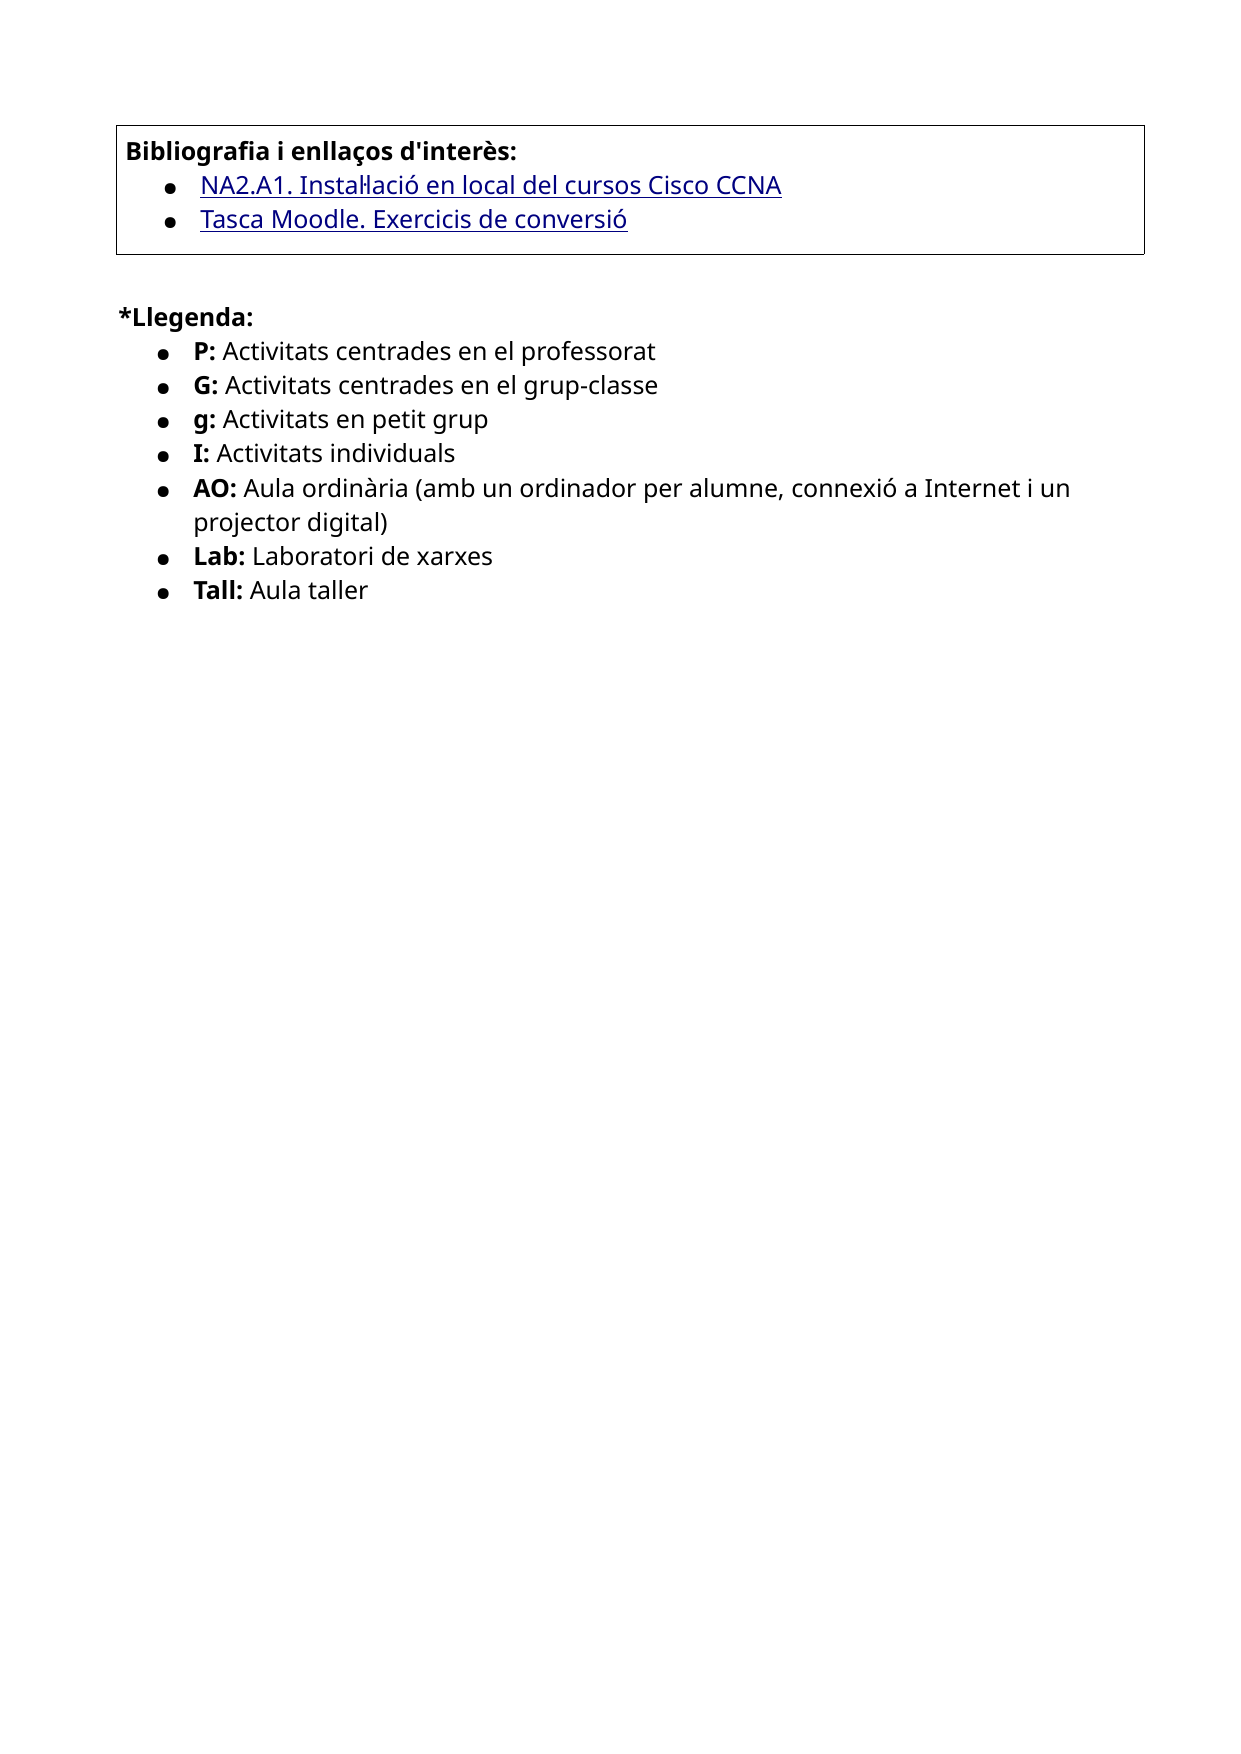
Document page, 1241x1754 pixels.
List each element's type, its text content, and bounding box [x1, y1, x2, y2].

text Bibliografia i enllaços d'interès: [125, 134, 1135, 168]
list G: Activitats centrades en el grup-classe [156, 368, 1122, 402]
list P: Activitats centrades en el professorat [156, 334, 1122, 368]
list Tall: Aula taller [156, 572, 1122, 606]
list Tasca Moodle. Exercicis de conversió [163, 202, 1135, 236]
list NA2.A1. Instal·lació en local del cursos Cisco CCNA [163, 168, 1135, 202]
list Lab: Laboratori de xarxes [156, 538, 1122, 572]
text *Llegenda: [118, 300, 1122, 334]
list I: Activitats individuals [156, 436, 1122, 470]
list g: Activitats en petit grup [156, 402, 1122, 436]
list AO: Aula ordinària (amb un ordinador per alumne, connexió a Internet i un projector digital) [156, 470, 1122, 538]
